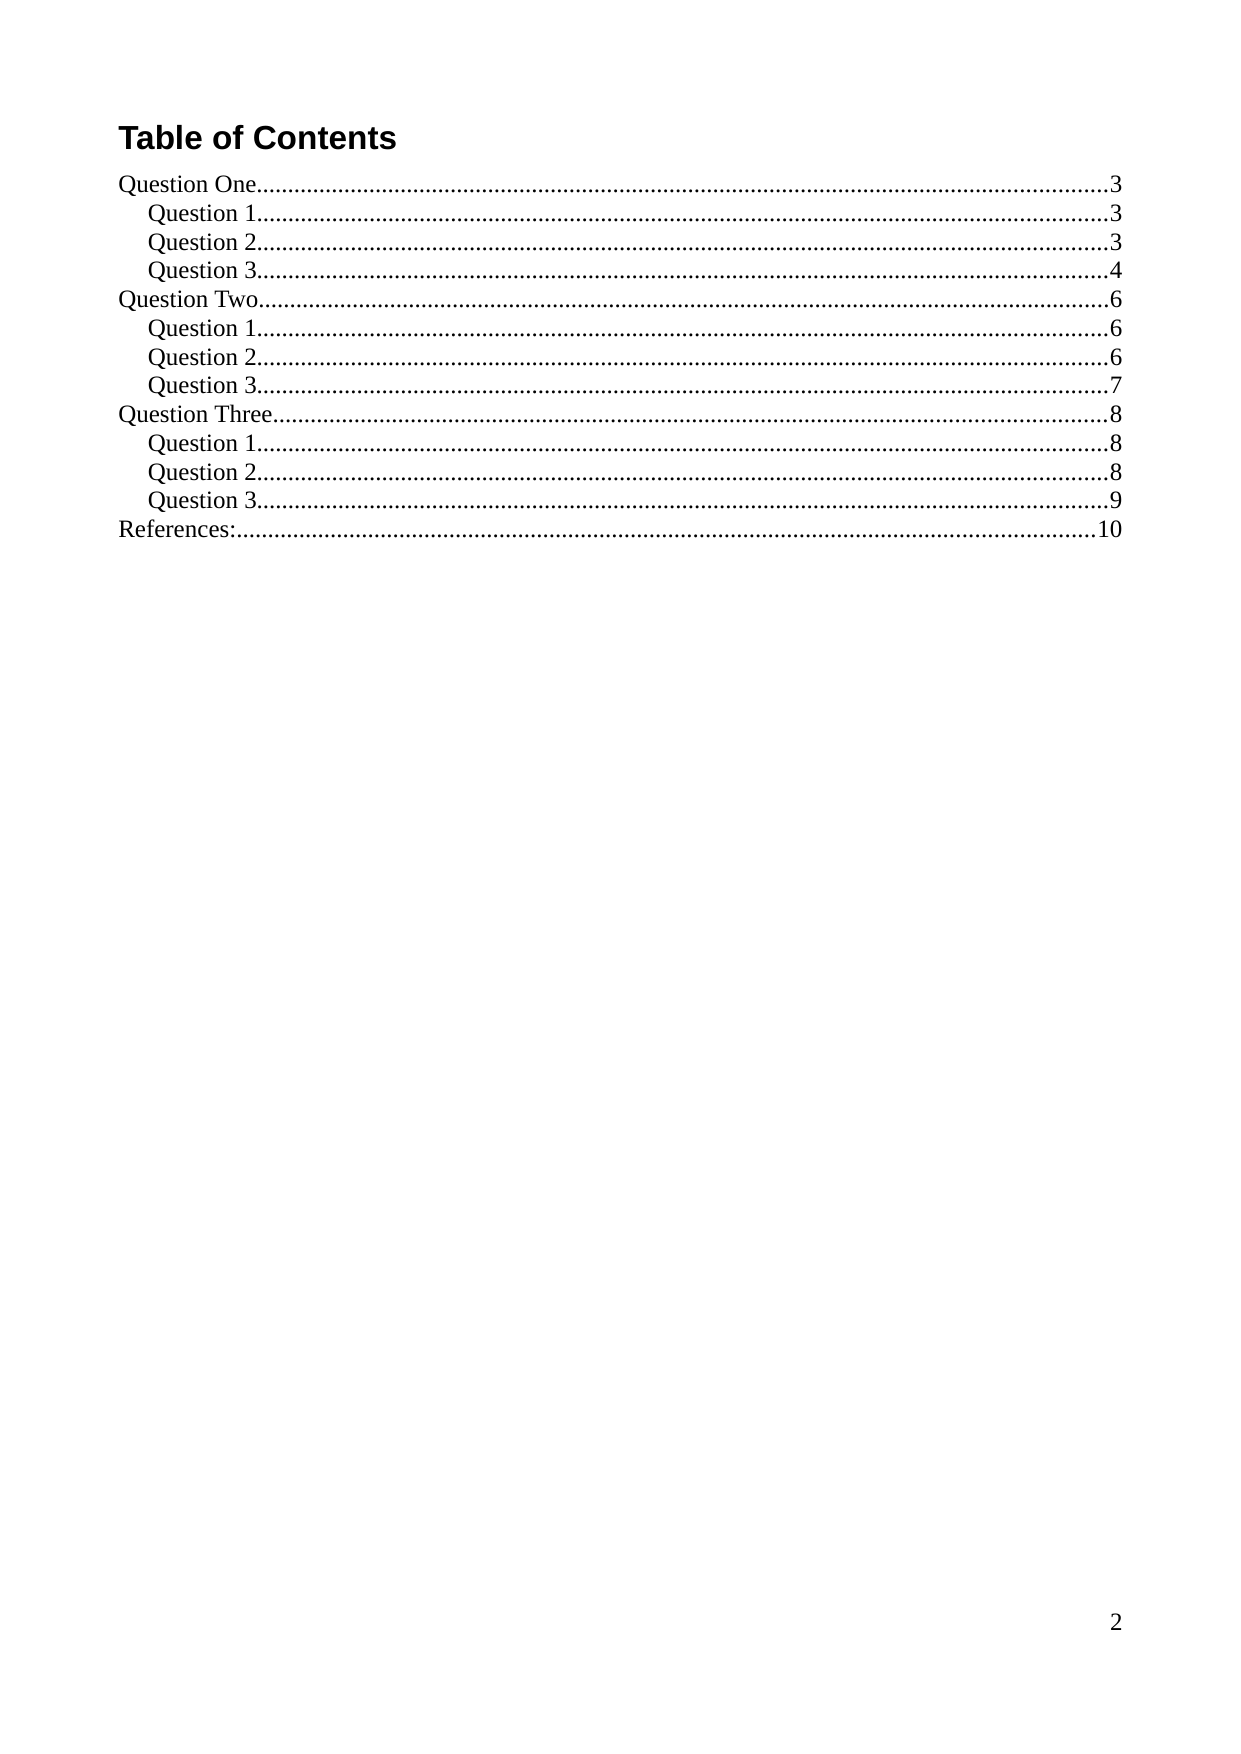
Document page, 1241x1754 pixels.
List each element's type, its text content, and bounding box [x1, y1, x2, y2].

text Question 1 6 [148, 313, 1122, 342]
text Question One 3 [118, 169, 1122, 198]
text Question 2 8 [148, 457, 1122, 485]
text Question Two 6 [118, 284, 1122, 313]
text Question 2 3 [148, 227, 1122, 255]
text Question 3 4 [148, 255, 1122, 284]
text Question 3 7 [148, 370, 1122, 399]
text Question 3 9 [148, 485, 1122, 514]
text Question 2 6 [148, 342, 1122, 370]
text Question 1 8 [148, 428, 1122, 457]
text References: 10 [118, 514, 1122, 543]
text Question 1 3 [148, 198, 1122, 227]
text Question Three 8 [118, 399, 1122, 428]
subtitle Table of Contents [118, 118, 1122, 157]
